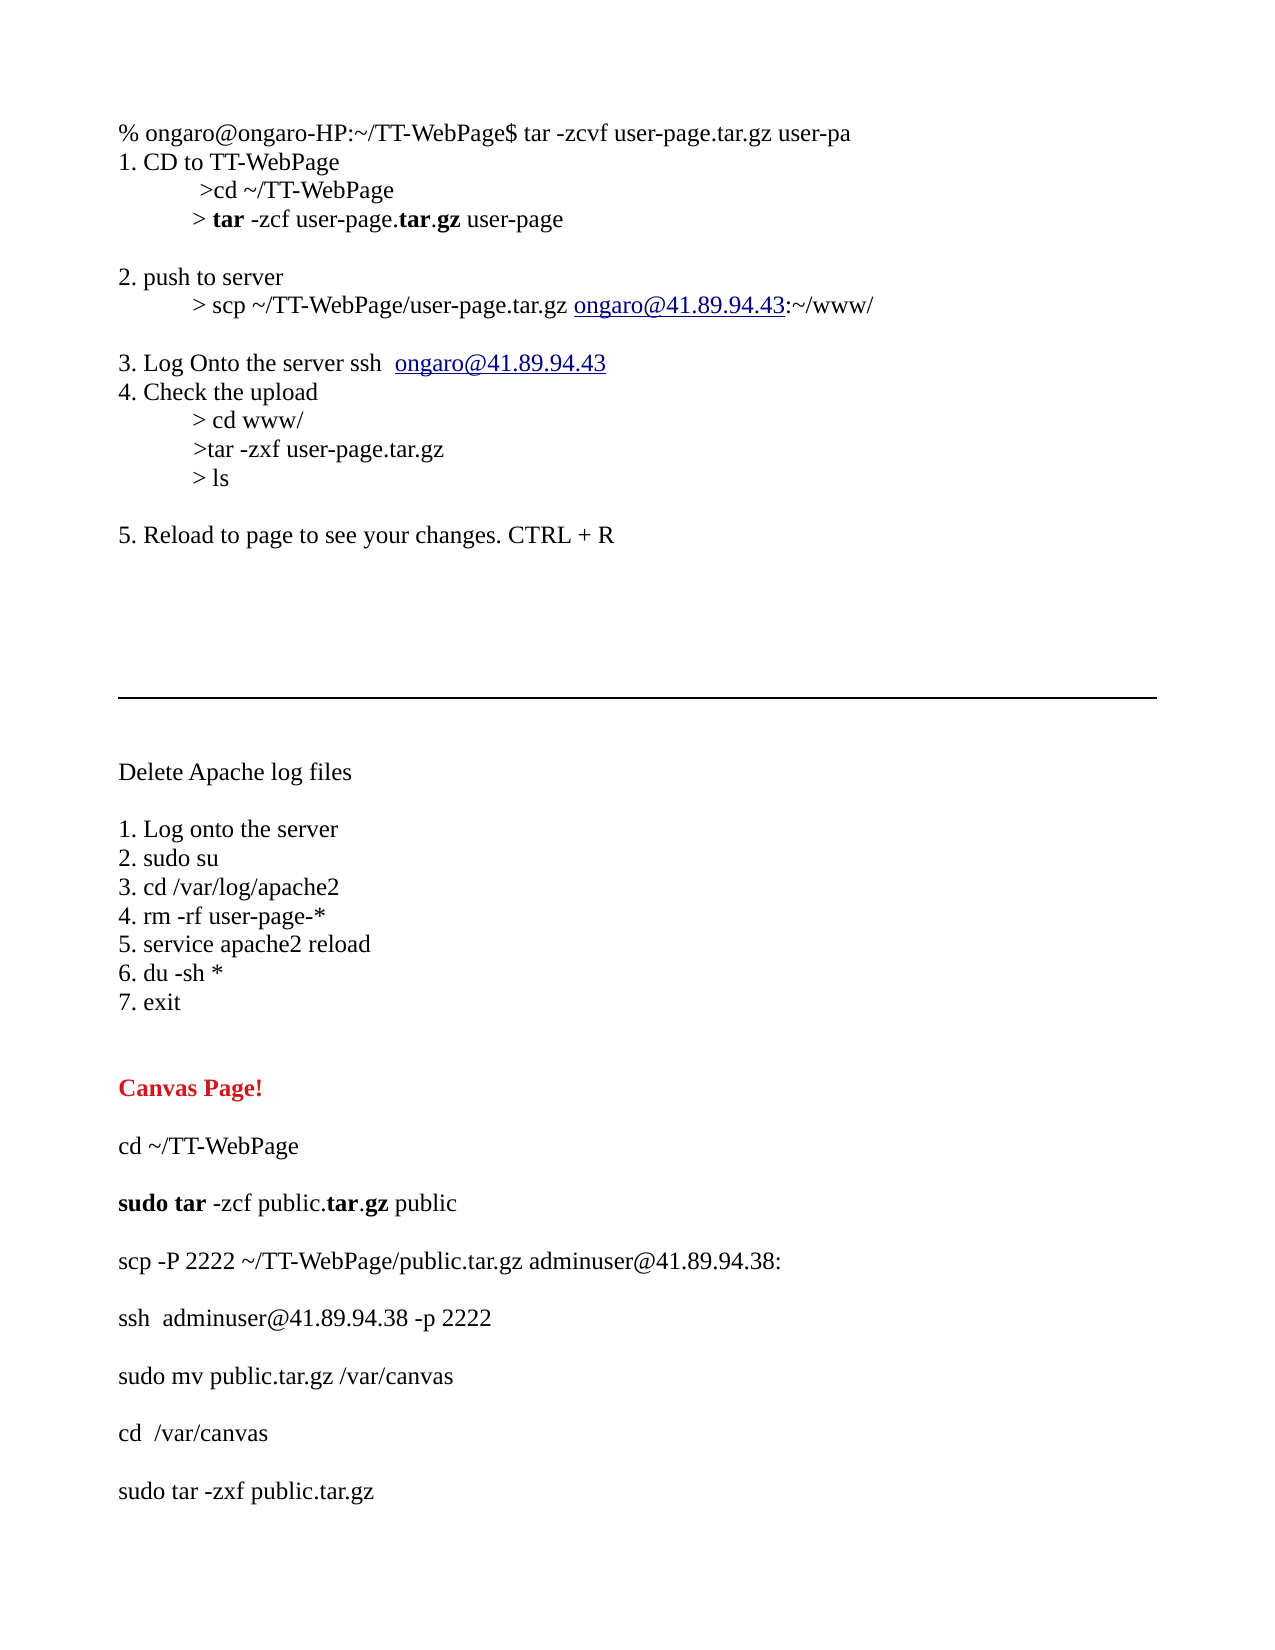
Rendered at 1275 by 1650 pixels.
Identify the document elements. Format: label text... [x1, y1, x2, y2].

text 1. CD to TT-WebPage [118, 147, 1157, 176]
text > cd www/ [118, 406, 1157, 434]
text Delete Apache log files [118, 757, 1157, 786]
text > scp ~/TT-WebPage/user-page.tar.gz ongaro@41.89.94.43:~/www/ [118, 291, 1157, 319]
text 5. Reload to page to see your changes. CTRL + R [118, 521, 1157, 549]
text sudo tar -zcf public.tar.gz public [118, 1188, 1157, 1217]
text > ls [118, 463, 1157, 492]
text ssh adminuser@41.89.94.38 -p 2222 [118, 1303, 1157, 1332]
text Canvas Page! [118, 1073, 1157, 1102]
text > tar -zcf user-page.tar.gz user-page [118, 204, 1157, 233]
text % ongaro@ongaro-HP:~/TT-WebPage$ tar -zcvf user-page.tar.gz user-pa [118, 118, 1157, 147]
text 4. Check the upload [118, 377, 1157, 406]
text 3. Log Onto the server ssh ongaro@41.89.94.43 [118, 348, 1157, 377]
text scp -P 2222 ~/TT-WebPage/public.tar.gz adminuser@41.89.94.38: [118, 1246, 1157, 1274]
text >cd ~/TT-WebPage [118, 176, 1157, 204]
text sudo tar -zxf public.tar.gz [118, 1476, 1157, 1504]
text 2. push to server [118, 262, 1157, 291]
text 1. Log onto the server [118, 814, 1157, 843]
text 3. cd /var/log/apache2 [118, 872, 1157, 901]
text cd ~/TT-WebPage [118, 1131, 1157, 1159]
text >tar -zxf user-page.tar.gz [118, 434, 1157, 463]
text 2. sudo su [118, 843, 1157, 872]
text 5. service apache2 reload [118, 929, 1157, 958]
text 7. exit [118, 987, 1157, 1016]
text cd /var/canvas [118, 1418, 1157, 1447]
text 4. rm -rf user-page-* [118, 901, 1157, 929]
text 6. du -sh * [118, 958, 1157, 987]
text sudo mv public.tar.gz /var/canvas [118, 1361, 1157, 1389]
